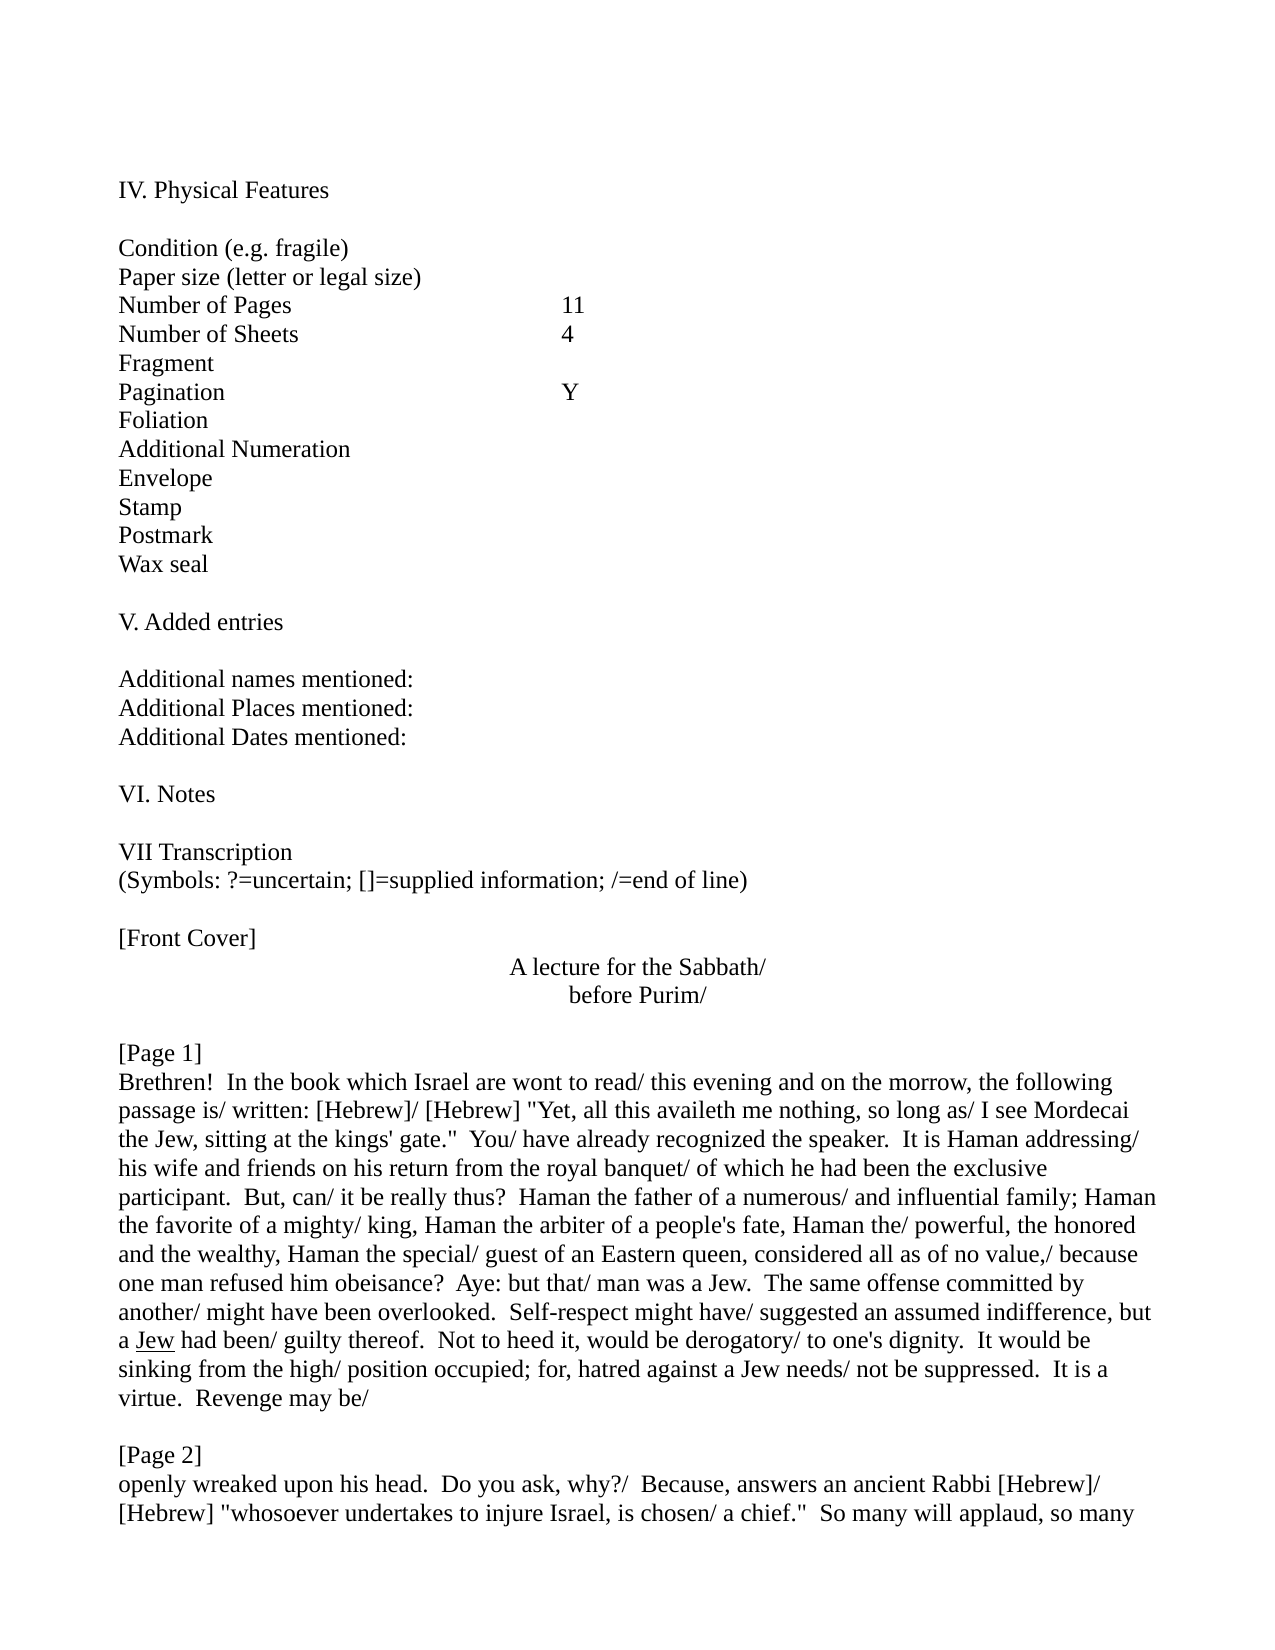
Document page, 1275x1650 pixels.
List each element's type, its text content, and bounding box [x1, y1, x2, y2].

text Pagination Y [118, 377, 1157, 406]
text Condition (e.g. fragile) [118, 233, 1157, 262]
text Additional Places mentioned: [118, 693, 1157, 722]
text openly wreaked upon his head. Do you ask, why?/ Because, answers an ancient Rabbi [Hebrew]/ [Hebrew] "whosoever undertakes to injure Israel, is chosen/ a chief." So many will applaud, so many [118, 1469, 1157, 1527]
text Number of Sheets 4 [118, 319, 1157, 348]
text VI. Notes [118, 779, 1157, 808]
text Additional Numeration [118, 434, 1157, 463]
text [Front Cover] [118, 923, 1157, 952]
text Additional Dates mentioned: [118, 722, 1157, 751]
text Fragment [118, 348, 1157, 377]
text before Purim/ [118, 981, 1157, 1009]
text VII Transcription [118, 837, 1157, 866]
text Wax seal [118, 549, 1157, 578]
text (Symbols: ?=uncertain; []=supplied information; /=end of line) [118, 866, 1157, 894]
text [Page 2] [118, 1441, 1157, 1469]
text Brethren! In the book which Israel are wont to read/ this evening and on the morrow, the following passage is/ written: [Hebrew]/ [Hebrew] "Yet, all this availeth me nothing, so long as/ I see Mordecai the Jew, sitting at the kings' gate." You/ have already recognized the speaker. It is Haman addressing/ his wife and friends on his return from the royal banquet/ of which he had been the exclusive participant. But, can/ it be really thus? Haman the father of a numerous/ and influential family; Haman the favorite of a mighty/ king, Haman the arbiter of a people's fate, Haman the/ powerful, the honored and the wealthy, Haman the special/ guest of an Eastern queen, considered all as of no value,/ because one man refused him obeisance? Aye: but that/ man was a Jew. The same offense committed by another/ might have been overlooked. Self-respect might have/ suggested an assumed indifference, but a Jew had been/ guilty thereof. Not to heed it, would be derogatory/ to one's dignity. It would be sinking from the high/ position occupied; for, hatred against a Jew needs/ not be suppressed. It is a virtue. Revenge may be/ [118, 1067, 1157, 1412]
text [Page 1] [118, 1038, 1157, 1067]
text V. Added entries [118, 607, 1157, 636]
text Number of Pages 11 [118, 291, 1157, 319]
text Additional names mentioned: [118, 664, 1157, 693]
text Postma rk [118, 521, 1157, 549]
text Foliation [118, 406, 1157, 434]
text Envelope [118, 463, 1157, 492]
text Paper size (letter or legal size) [118, 262, 1157, 291]
text A lecture for the Sabbath/ [118, 952, 1157, 981]
text Stamp [118, 492, 1157, 521]
text IV. Physical Features [118, 176, 1157, 204]
